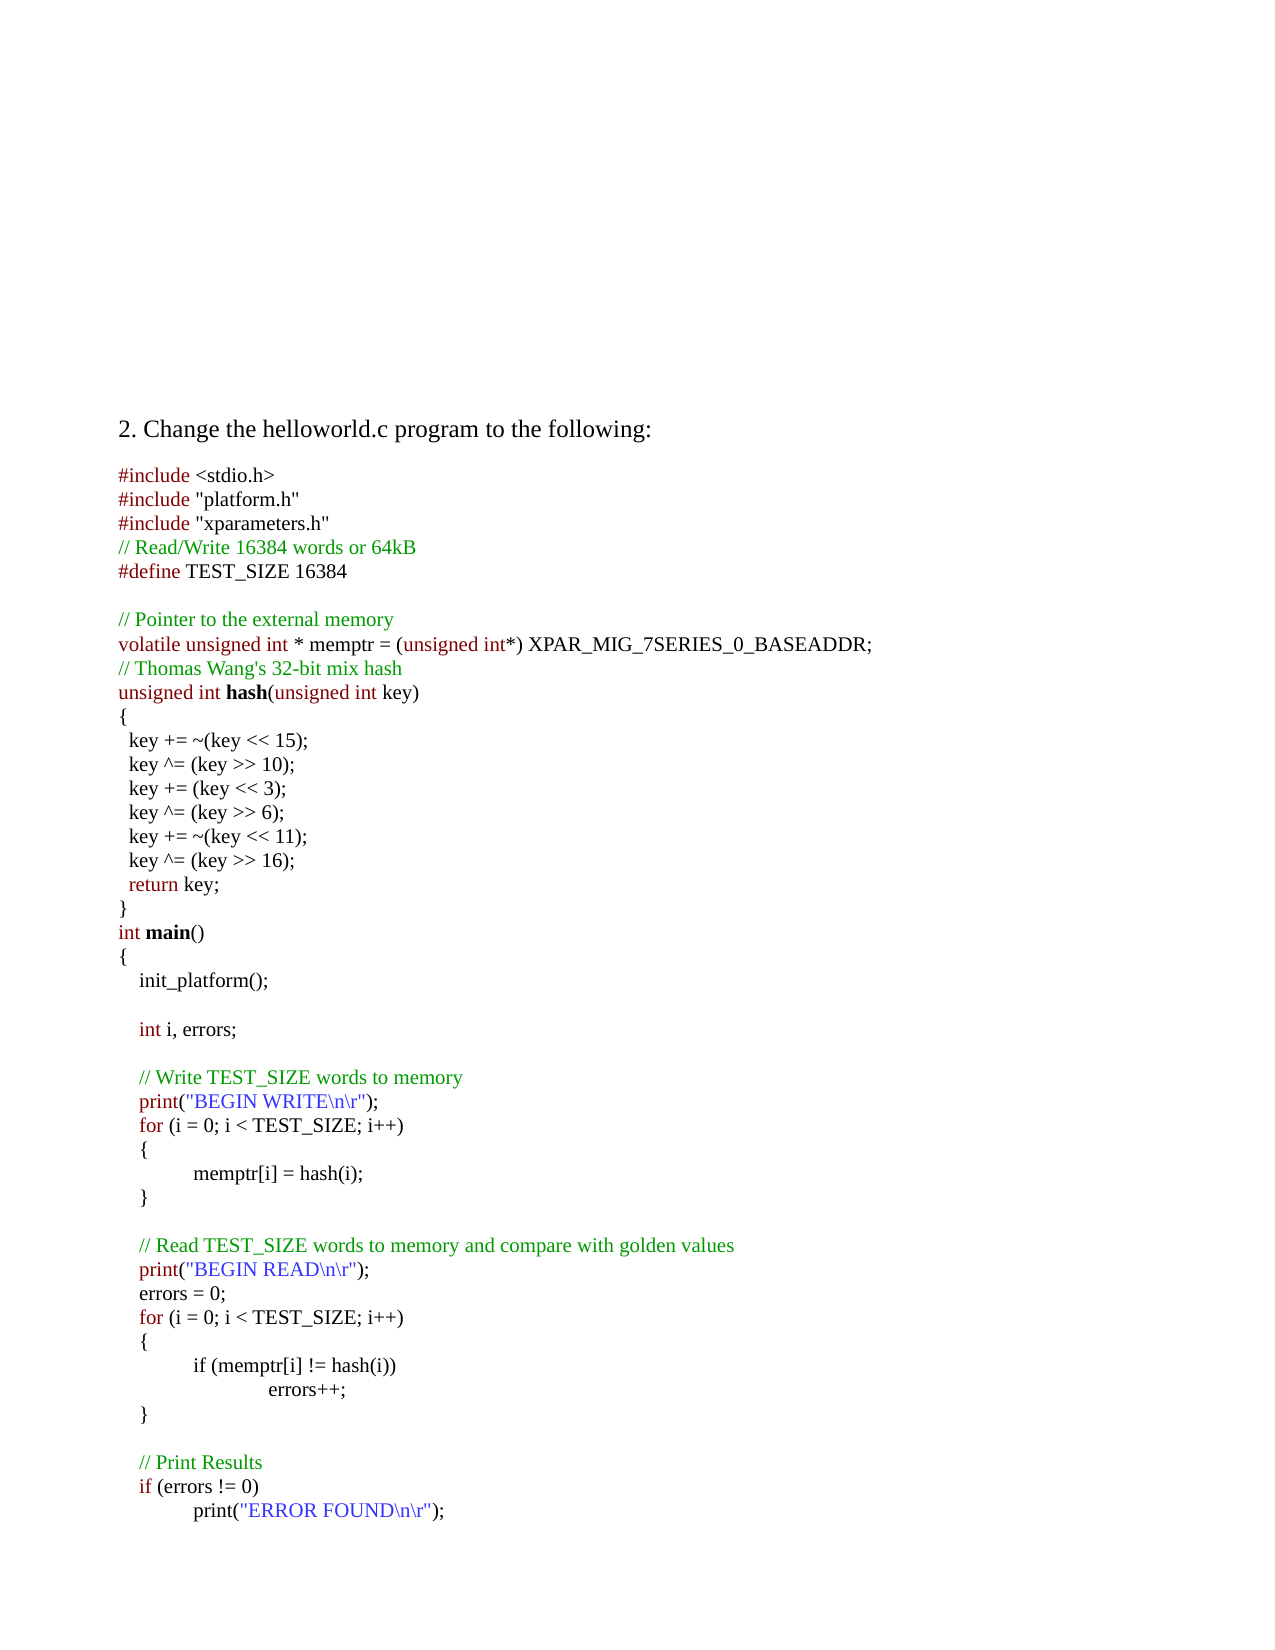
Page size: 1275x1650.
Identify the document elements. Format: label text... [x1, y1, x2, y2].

text init_platform(); [118, 968, 1157, 992]
text // Read/Write 16384 words or 64kB #define TEST_SIZE 16384 [118, 535, 1157, 583]
text // Read TEST_SIZE words to memory and compare with golden values [118, 1233, 1157, 1257]
text if (errors != 0) [118, 1474, 1157, 1498]
text // Write TEST_SIZE words to memory [118, 1064, 1157, 1089]
text } [118, 1185, 1157, 1209]
text for (i = 0; i < TEST_SIZE; i++) [118, 1305, 1157, 1329]
text #include <stdio.h> #include "platform.h" #include "xparameters.h" [118, 463, 1157, 535]
text } [118, 1401, 1157, 1426]
text 2. Change the helloworld.c program to the following: [118, 414, 1157, 442]
text { [118, 1137, 1157, 1161]
text if (memptr[i] != hash(i)) [118, 1353, 1157, 1377]
text errors++; [118, 1377, 1157, 1401]
text int i, errors; [118, 1016, 1157, 1041]
text errors = 0; [118, 1281, 1157, 1305]
text memptr[i] = hash(i); [118, 1161, 1157, 1185]
text int main() { [118, 920, 1157, 968]
text // Thomas Wang's 32-bit mix hash unsigned int hash(unsigned int key) { key += ~(key << 15); key ^= (key >> 10); key += (key << 3); key ^= (key >> 6); key += ~(key << 11); key ^= (key >> 16); return key; } [118, 656, 1157, 920]
text // Pointer to the external memory volatile unsigned int * memptr = (unsigned int*) XPAR_MIG_7SERIES_0_BASEADDR; [118, 607, 1157, 656]
text print("ERROR FOUND\n\r"); [118, 1498, 1157, 1522]
text { [118, 1329, 1157, 1353]
text for (i = 0; i < TEST_SIZE; i++) [118, 1113, 1157, 1137]
text // Print Results [118, 1449, 1157, 1474]
text print("BEGIN READ\n\r"); [118, 1257, 1157, 1281]
text print("BEGIN WRITE\n\r"); [118, 1089, 1157, 1113]
